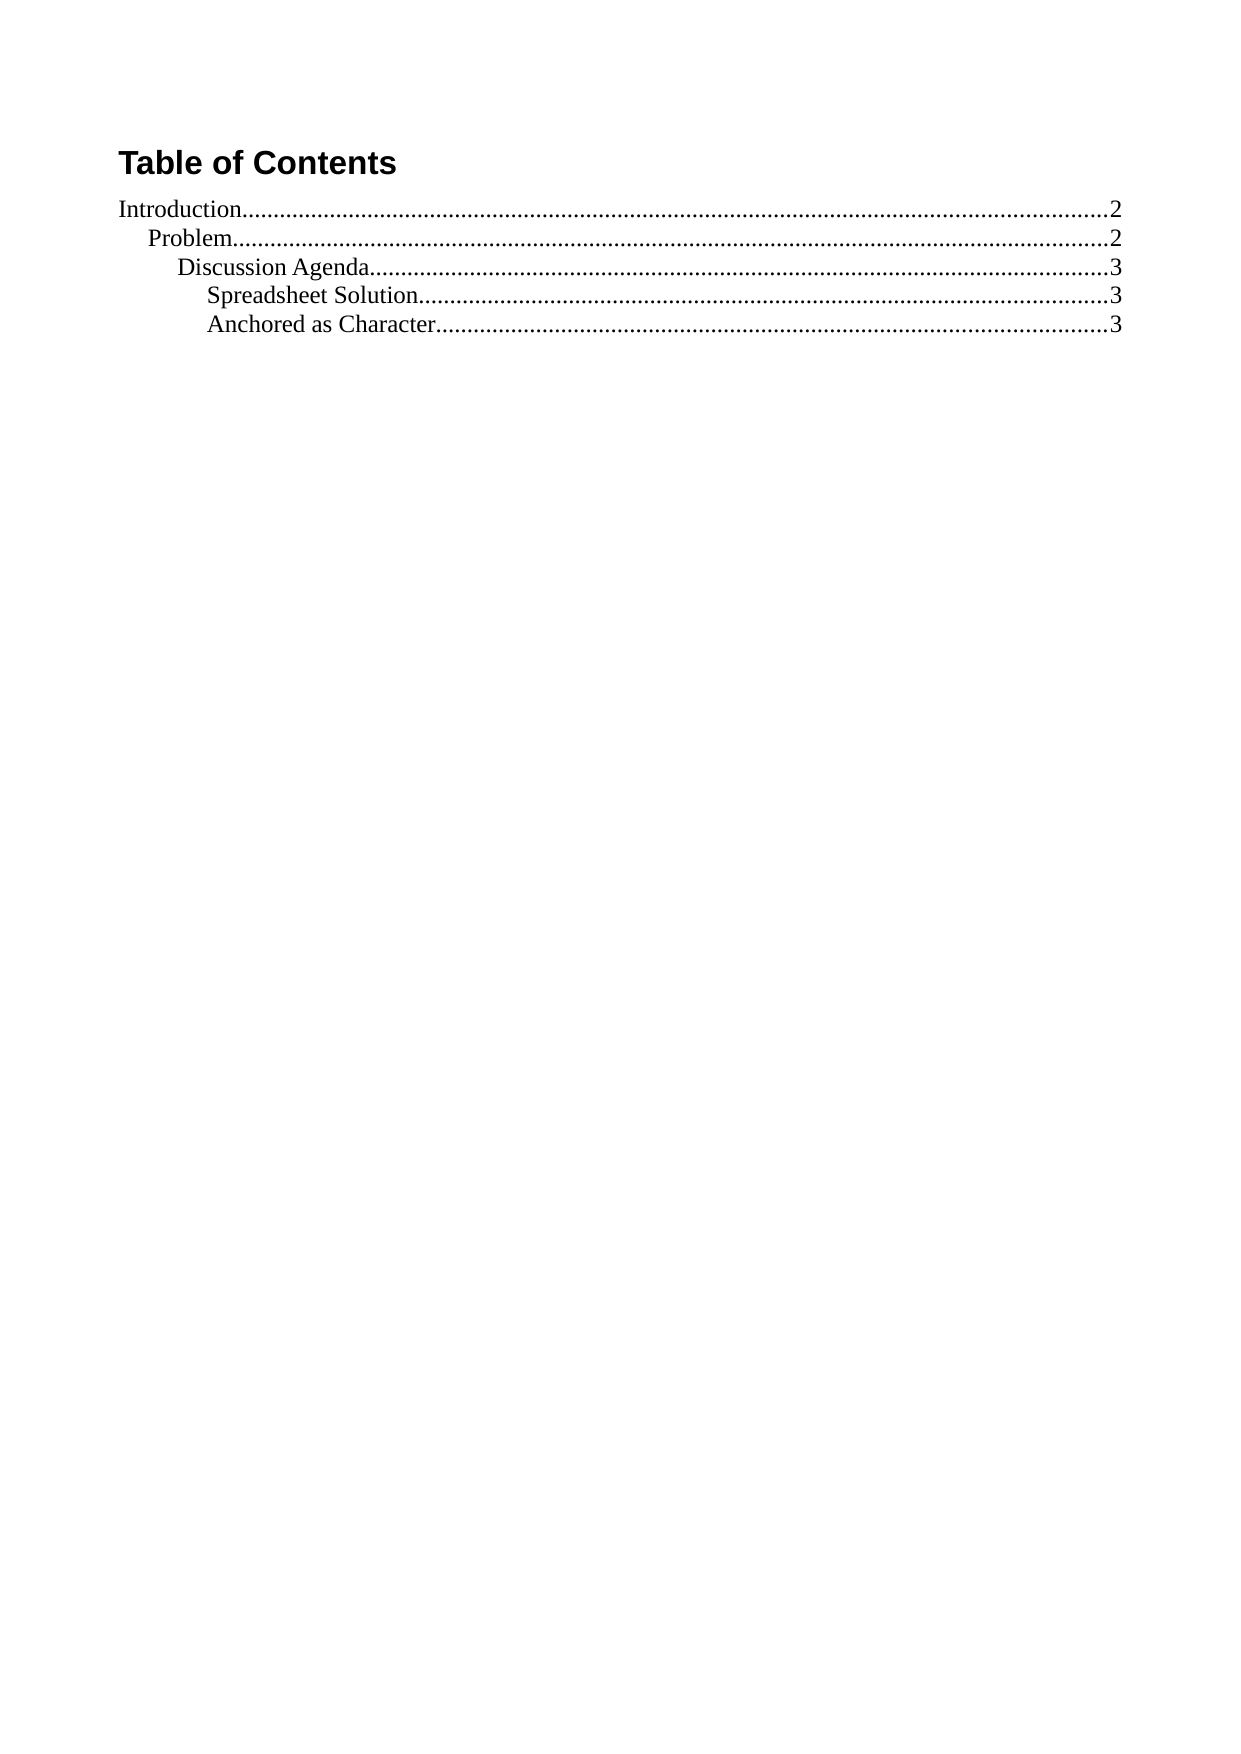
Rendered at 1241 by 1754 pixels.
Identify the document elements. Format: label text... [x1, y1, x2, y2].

text Discussion Agenda 3 [177, 252, 1122, 280]
text Spreadsheet Solution 3 [207, 280, 1122, 309]
text Anchored as Character 3 [207, 309, 1122, 338]
text Introduction 2 [118, 194, 1122, 223]
text Problem 2 [148, 223, 1122, 252]
subtitle Table of Contents [118, 143, 1122, 182]
